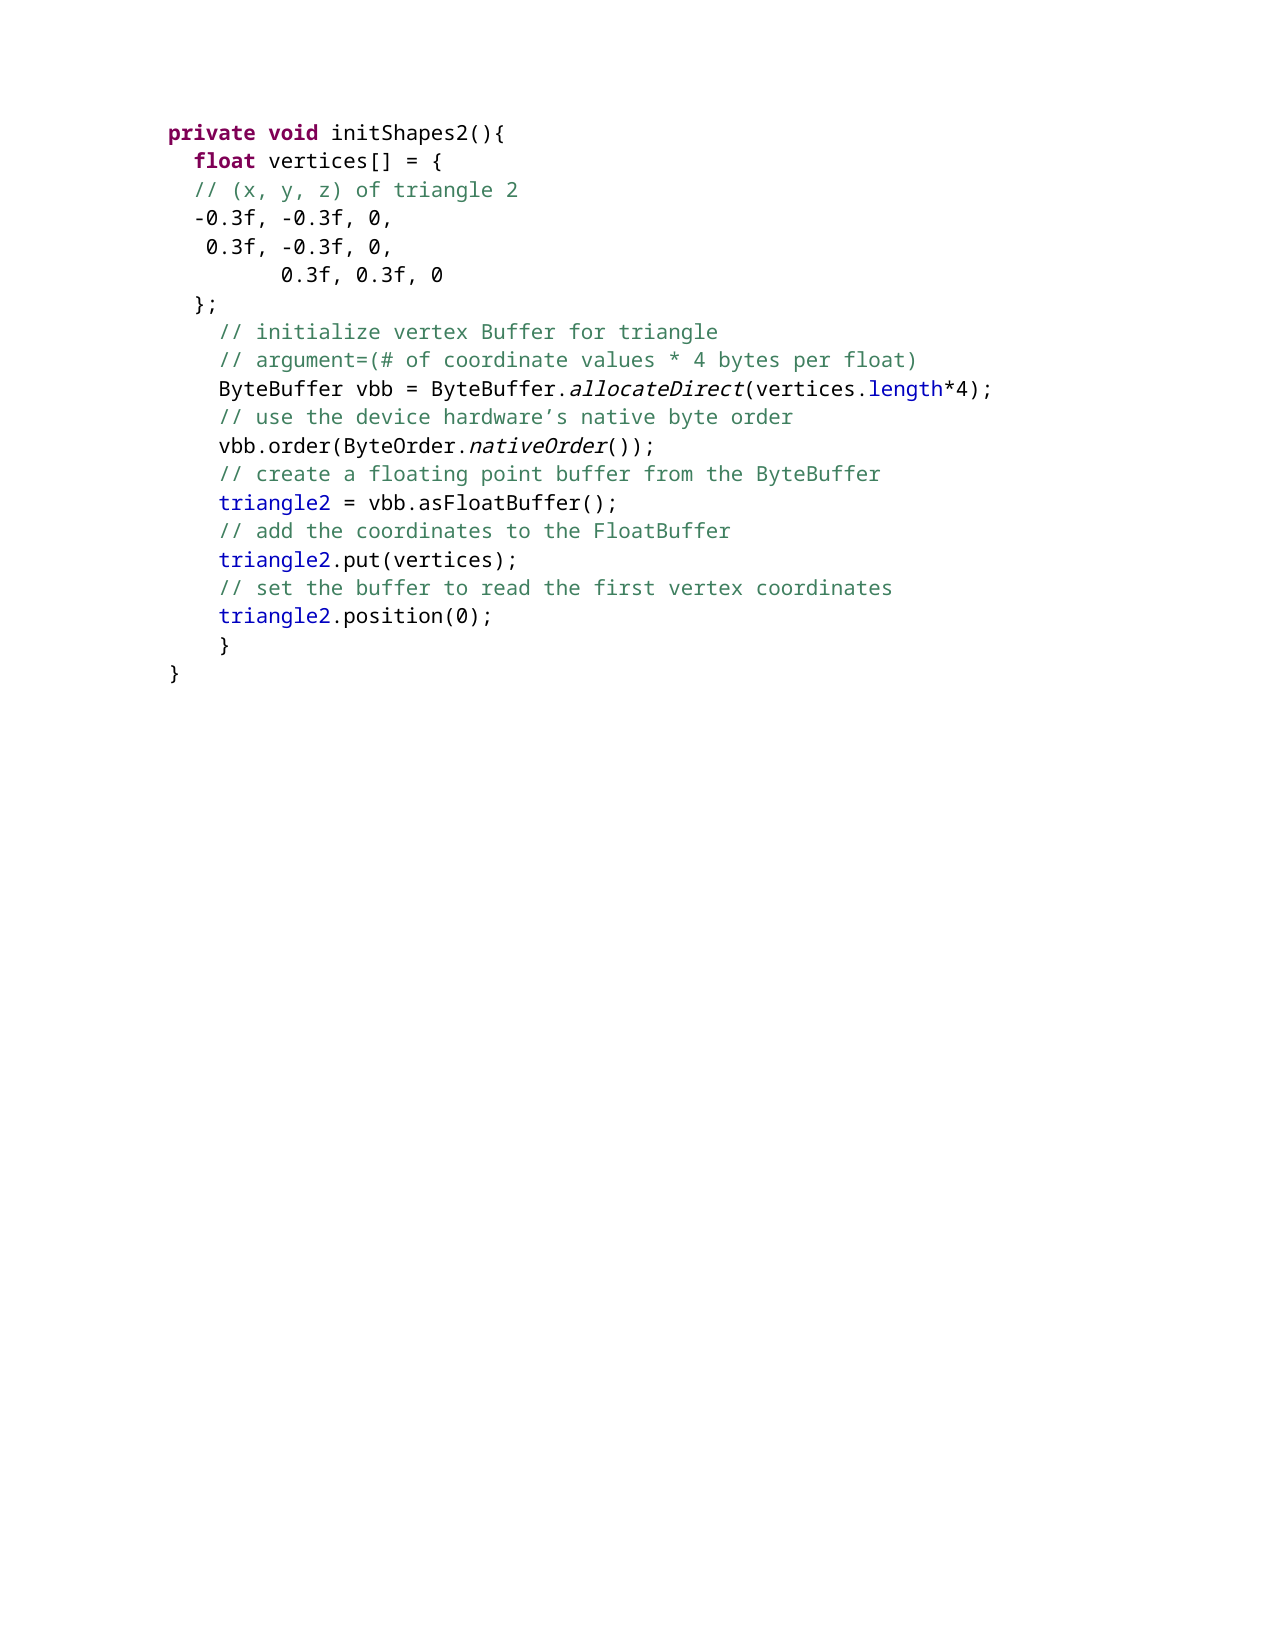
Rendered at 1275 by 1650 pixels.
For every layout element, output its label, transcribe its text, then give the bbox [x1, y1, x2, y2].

text } [118, 658, 1157, 687]
text // initialize vertex Buffer for triangle [118, 317, 1157, 346]
text vbb.order(ByteOrder.nativeOrder()); [118, 431, 1157, 459]
text // (x, y, z) of triangle 2 [118, 175, 1157, 203]
text } [118, 630, 1157, 658]
text triangle2 = vbb.asFloatBuffer(); [118, 488, 1157, 516]
text private void initShapes2(){ [118, 118, 1157, 147]
text 0.3f, -0.3f, 0, [118, 232, 1157, 260]
text // use the device hardware’s native byte order [118, 402, 1157, 431]
text triangle2.put(vertices); [118, 545, 1157, 573]
text float vertices[] = { [118, 147, 1157, 175]
text triangle2.position(0); [118, 602, 1157, 630]
text // argument=(# of coordinate values * 4 bytes per float) [118, 346, 1157, 374]
text }; [118, 289, 1157, 317]
text 0.3f, 0.3f, 0 [118, 260, 1157, 289]
text // create a floating point buffer from the ByteBuffer [118, 459, 1157, 488]
text // set the buffer to read the first vertex coordinates [118, 573, 1157, 602]
text -0.3f, -0.3f, 0, [118, 203, 1157, 232]
text ByteBuffer vbb = ByteBuffer.allocateDirect(vertices.length*4); [118, 374, 1157, 402]
text // add the coordinates to the FloatBuffer [118, 516, 1157, 545]
